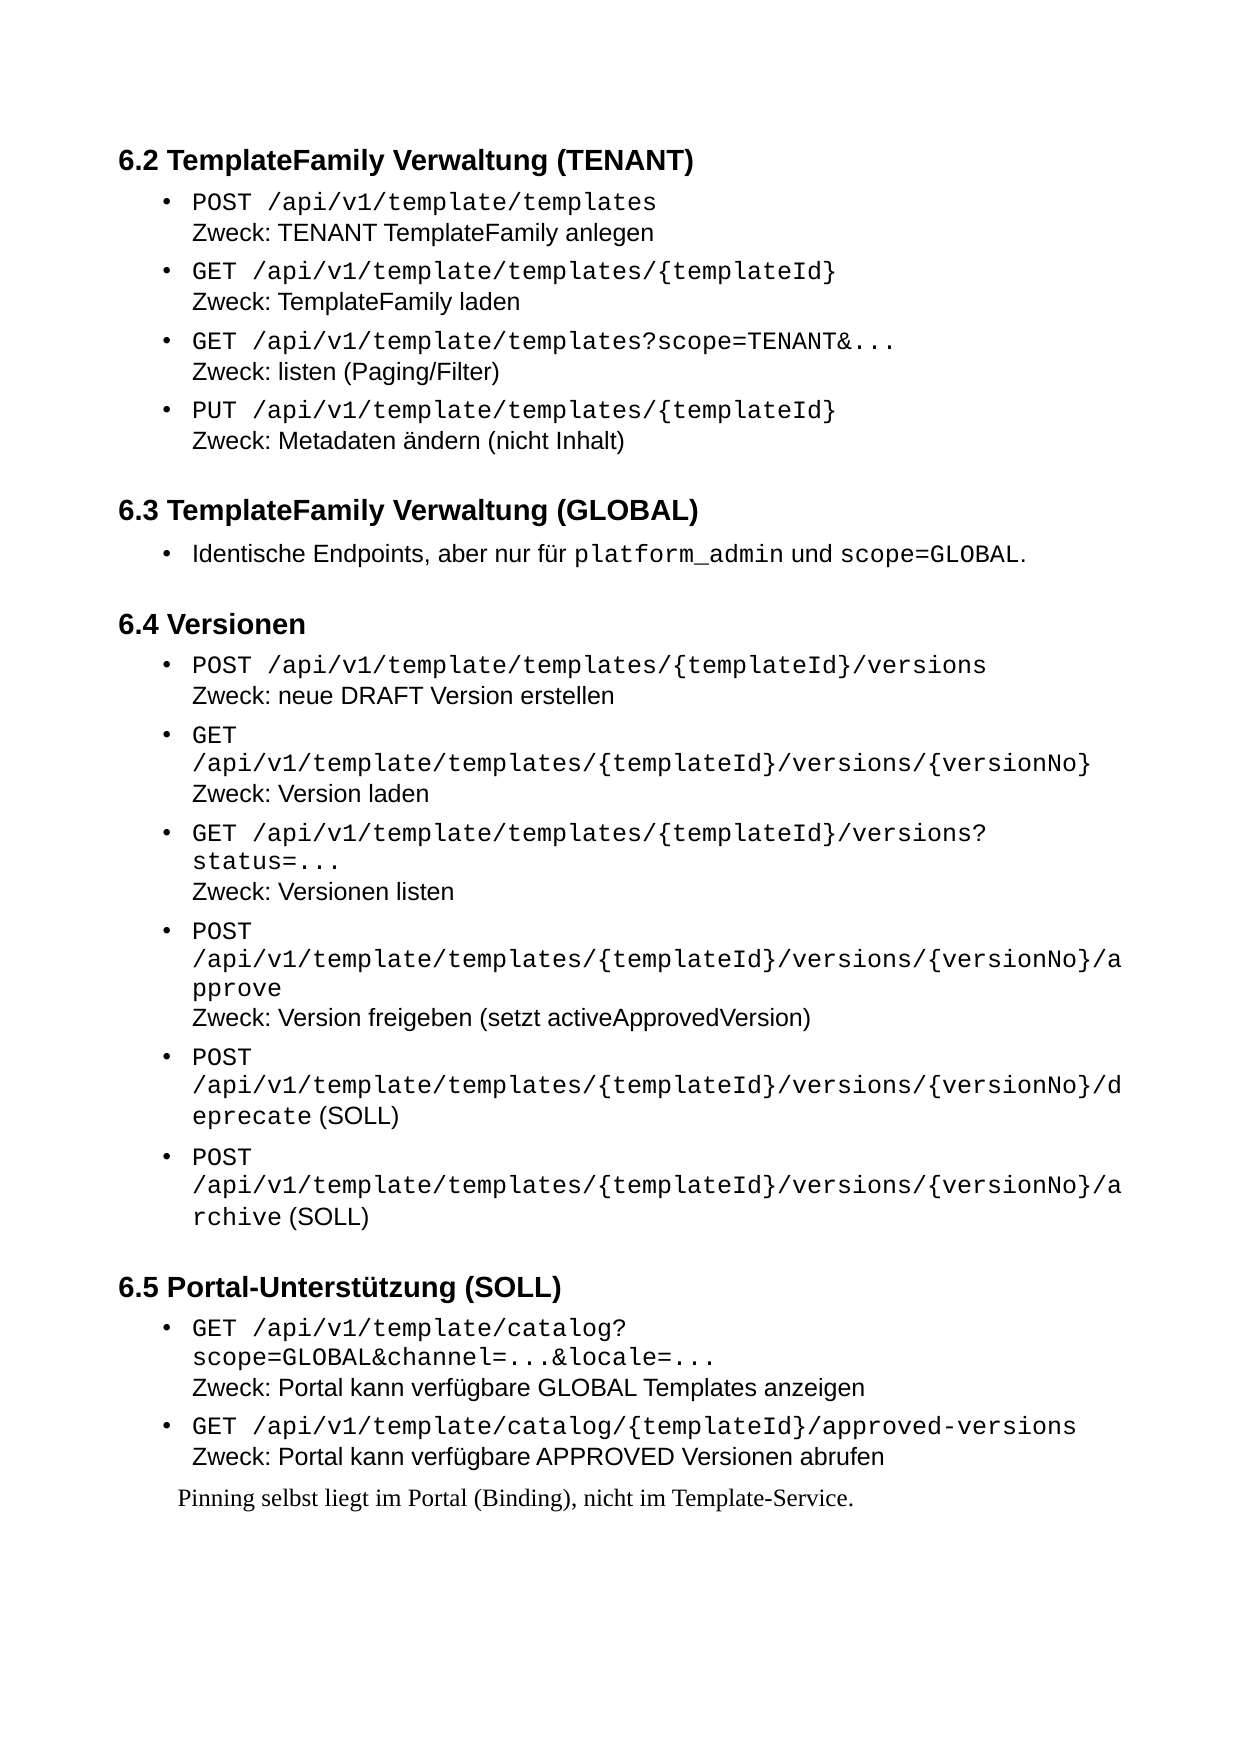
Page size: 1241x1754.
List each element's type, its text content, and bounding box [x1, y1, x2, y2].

subtitle 6.3 TemplateFamily Verwaltung (GLOBAL) [118, 492, 1122, 526]
list Identische Endpoints, aber nur für platform_admin und scope=GLOBAL. [162, 538, 1122, 569]
list GET /api/v1/template/templates/{templateId} Zweck: TemplateFamily laden [162, 259, 1122, 316]
list POST /api/v1/template/templates/{templateId}/versions Zweck: neue DRAFT Version erstellen [162, 653, 1122, 710]
list PUT /api/v1/template/templates/{templateId} Zweck: Metadaten ändern (nicht Inhalt) [162, 398, 1122, 455]
subtitle 6.5 Portal-Unterstützung (SOLL) [118, 1270, 1122, 1303]
list GET /api/v1/template/templates?scope=TENANT&... Zweck: listen (Paging/Filter) [162, 328, 1122, 385]
list GET /api/v1/template/templates/{templateId}/versions/{versionNo} Zweck: Version laden [162, 723, 1122, 808]
text Pinning selbst liegt im Portal (Binding), nicht im Template-Service. [177, 1483, 1063, 1512]
list POST /api/v1/template/templates/{templateId}/versions/{versionNo}/archive (SOLL) [162, 1145, 1122, 1232]
list GET /api/v1/template/catalog/{templateId}/approved-versions Zweck: Portal kann verfügbare APPROVED Versionen abrufen [162, 1414, 1122, 1471]
list POST /api/v1/template/templates Zweck: TENANT TemplateFamily anlegen [162, 189, 1122, 246]
list GET /api/v1/template/catalog?scope=GLOBAL&channel=...&locale=... Zweck: Portal kann verfügbare GLOBAL Templates anzeigen [162, 1316, 1122, 1401]
list POST /api/v1/template/templates/{templateId}/versions/{versionNo}/approve Zweck: Version freigeben (setzt activeApprovedVersion) [162, 918, 1122, 1032]
subtitle 6.4 Versionen [118, 607, 1122, 641]
subtitle 6.2 TemplateFamily Verwaltung (TENANT) [118, 143, 1122, 177]
list POST /api/v1/template/templates/{templateId}/versions/{versionNo}/deprecate (SOLL) [162, 1045, 1122, 1132]
list GET /api/v1/template/templates/{templateId}/versions?status=... Zweck: Versionen listen [162, 821, 1122, 906]
